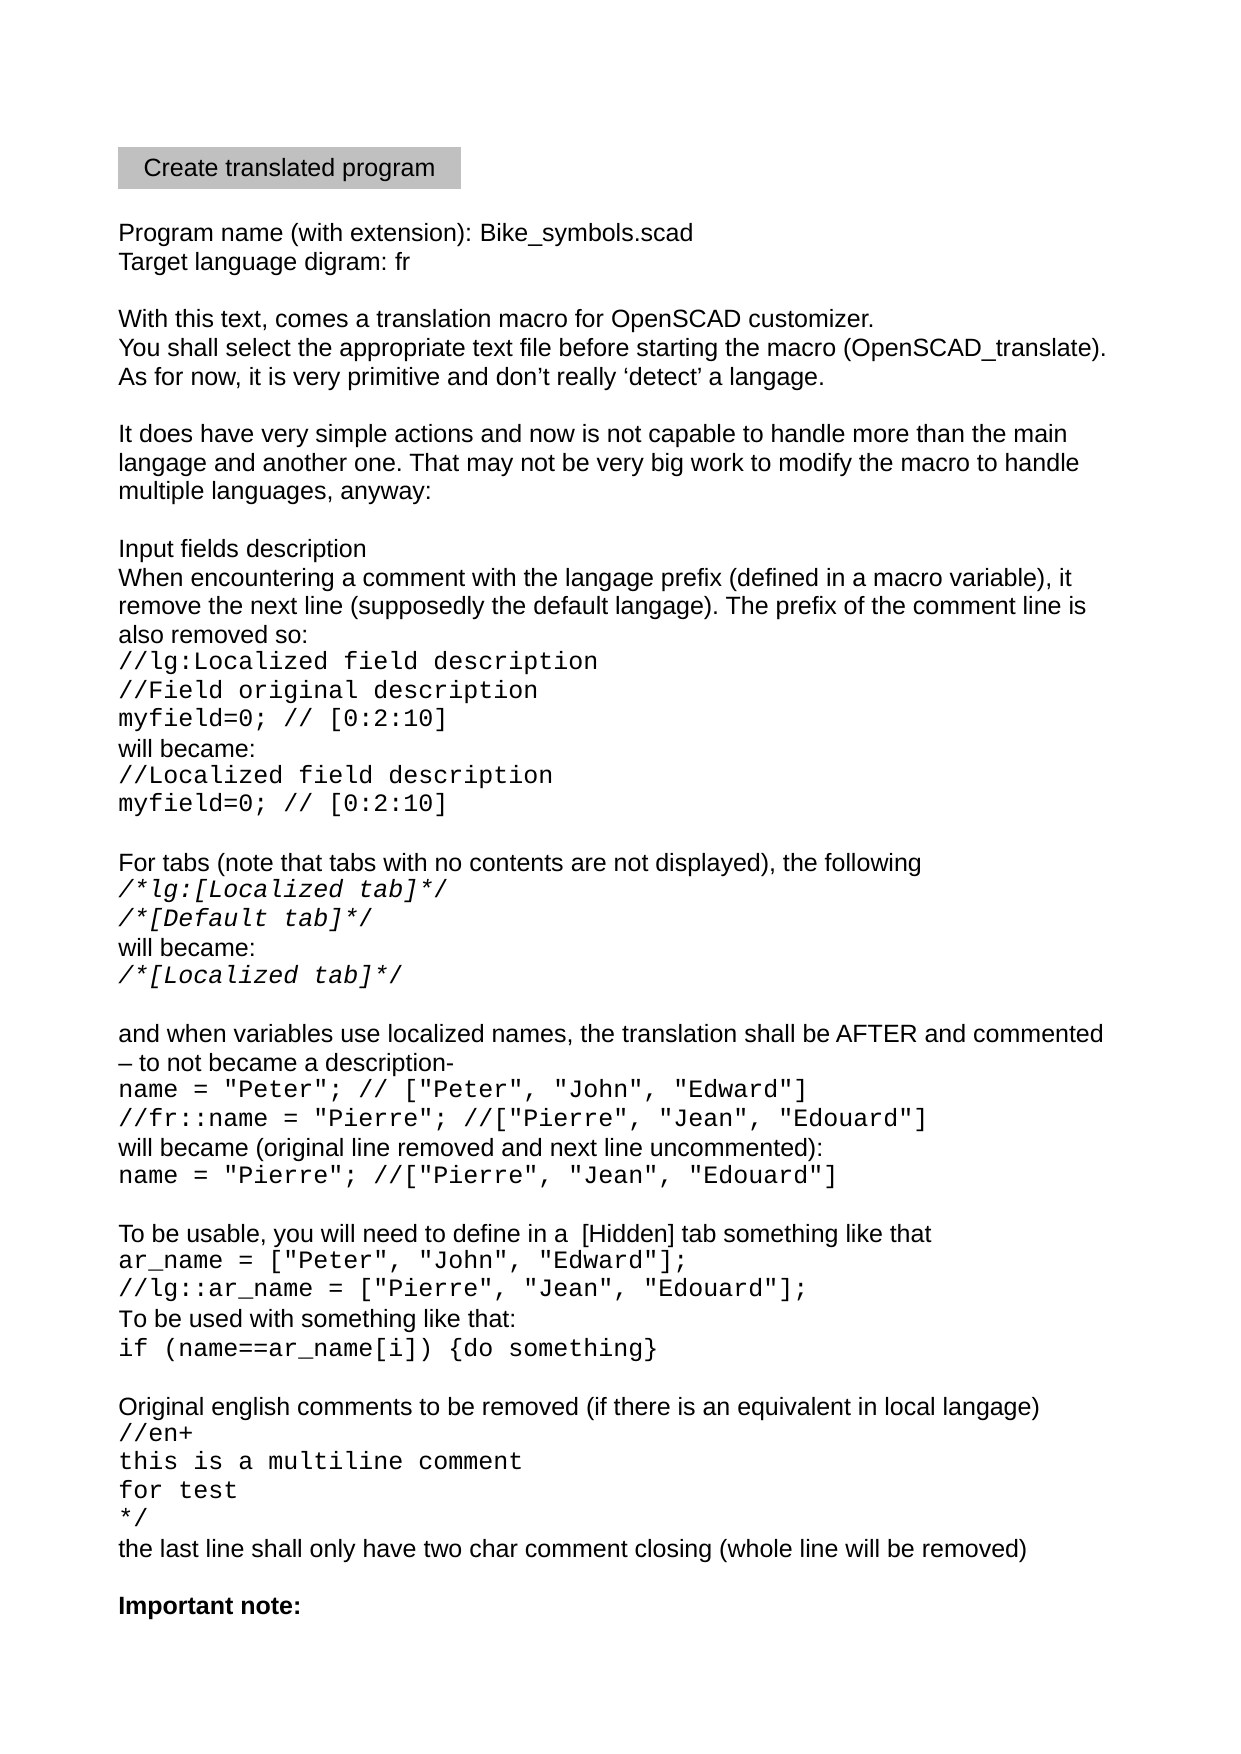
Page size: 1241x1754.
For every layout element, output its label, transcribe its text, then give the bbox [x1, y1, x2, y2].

text Important note: [118, 1591, 1122, 1620]
text /*[Localized tab]*/ [118, 962, 1122, 991]
text //en+ [118, 1421, 1122, 1449]
text It does have very simple actions and now is not capable to handle more than the main langage and another one. That may not be very big work to modify the macro to handle multiple languages, anyway: [118, 419, 1122, 505]
text myfield=0; // [0:2:10] [118, 791, 1122, 819]
text will became (original line removed and next line uncommented): [118, 1133, 1122, 1162]
text name = "Pierre"; //["Pierre", "Jean", "Edouard"] [118, 1162, 1122, 1191]
text Program name (with extension): Bike_symbols.scad [118, 218, 1122, 247]
text To be usable, you will need to define in a [Hidden] tab something like that [118, 1219, 1122, 1248]
text for test [118, 1477, 1122, 1506]
text To be used with something like that: [118, 1304, 1122, 1335]
text //Localized field description [118, 763, 1122, 791]
text //fr::name = "Pierre"; //["Pierre", "Jean", "Edouard"] [118, 1105, 1122, 1133]
text /*lg:[Localized tab]*/ [118, 877, 1122, 905]
text name = "Peter"; // ["Peter", "John", "Edward"] [118, 1077, 1122, 1105]
text and when variables use localized names, the translation shall be AFTER and commented – to not became a description- [118, 1019, 1122, 1077]
text the last line shall only have two char comment closing (whole line will be removed) [118, 1534, 1122, 1563]
text When encountering a comment with the langage prefix (defined in a macro variable), it remove the next line (supposedly the default langage). The prefix of the comment line is also removed so: [118, 563, 1122, 649]
text myfield=0; // [0:2:10] [118, 706, 1122, 734]
text Target language digram: fr [118, 247, 1122, 276]
text //Field original description [118, 677, 1122, 706]
text will became: [118, 933, 1122, 962]
text this is a multiline comment [118, 1449, 1122, 1477]
text if (name==ar_name[i]) {do something} [118, 1335, 1122, 1363]
text As for now, it is very primitive and don’t really ‘detect’ a langage. [118, 362, 1122, 391]
text will became: [118, 734, 1122, 763]
text Input fields description [118, 534, 1122, 563]
text /*[Default tab]*/ [118, 905, 1122, 933]
text //lg::ar_name = ["Pierre", "Jean", "Edouard"]; [118, 1276, 1122, 1304]
text Original english comments to be removed (if there is an equivalent in local langage) [118, 1392, 1122, 1421]
text You shall select the appropriate text file before starting the macro (OpenSCAD_translate). [118, 333, 1122, 362]
text //lg:Localized field description [118, 649, 1122, 677]
text For tabs (note that tabs with no contents are not displayed), the following [118, 848, 1122, 877]
text ar_name = ["Peter", "John", "Edward"]; [118, 1248, 1122, 1276]
text */ [118, 1506, 1122, 1534]
text With this text, comes a translation macro for OpenSCAD customizer. [118, 304, 1122, 333]
